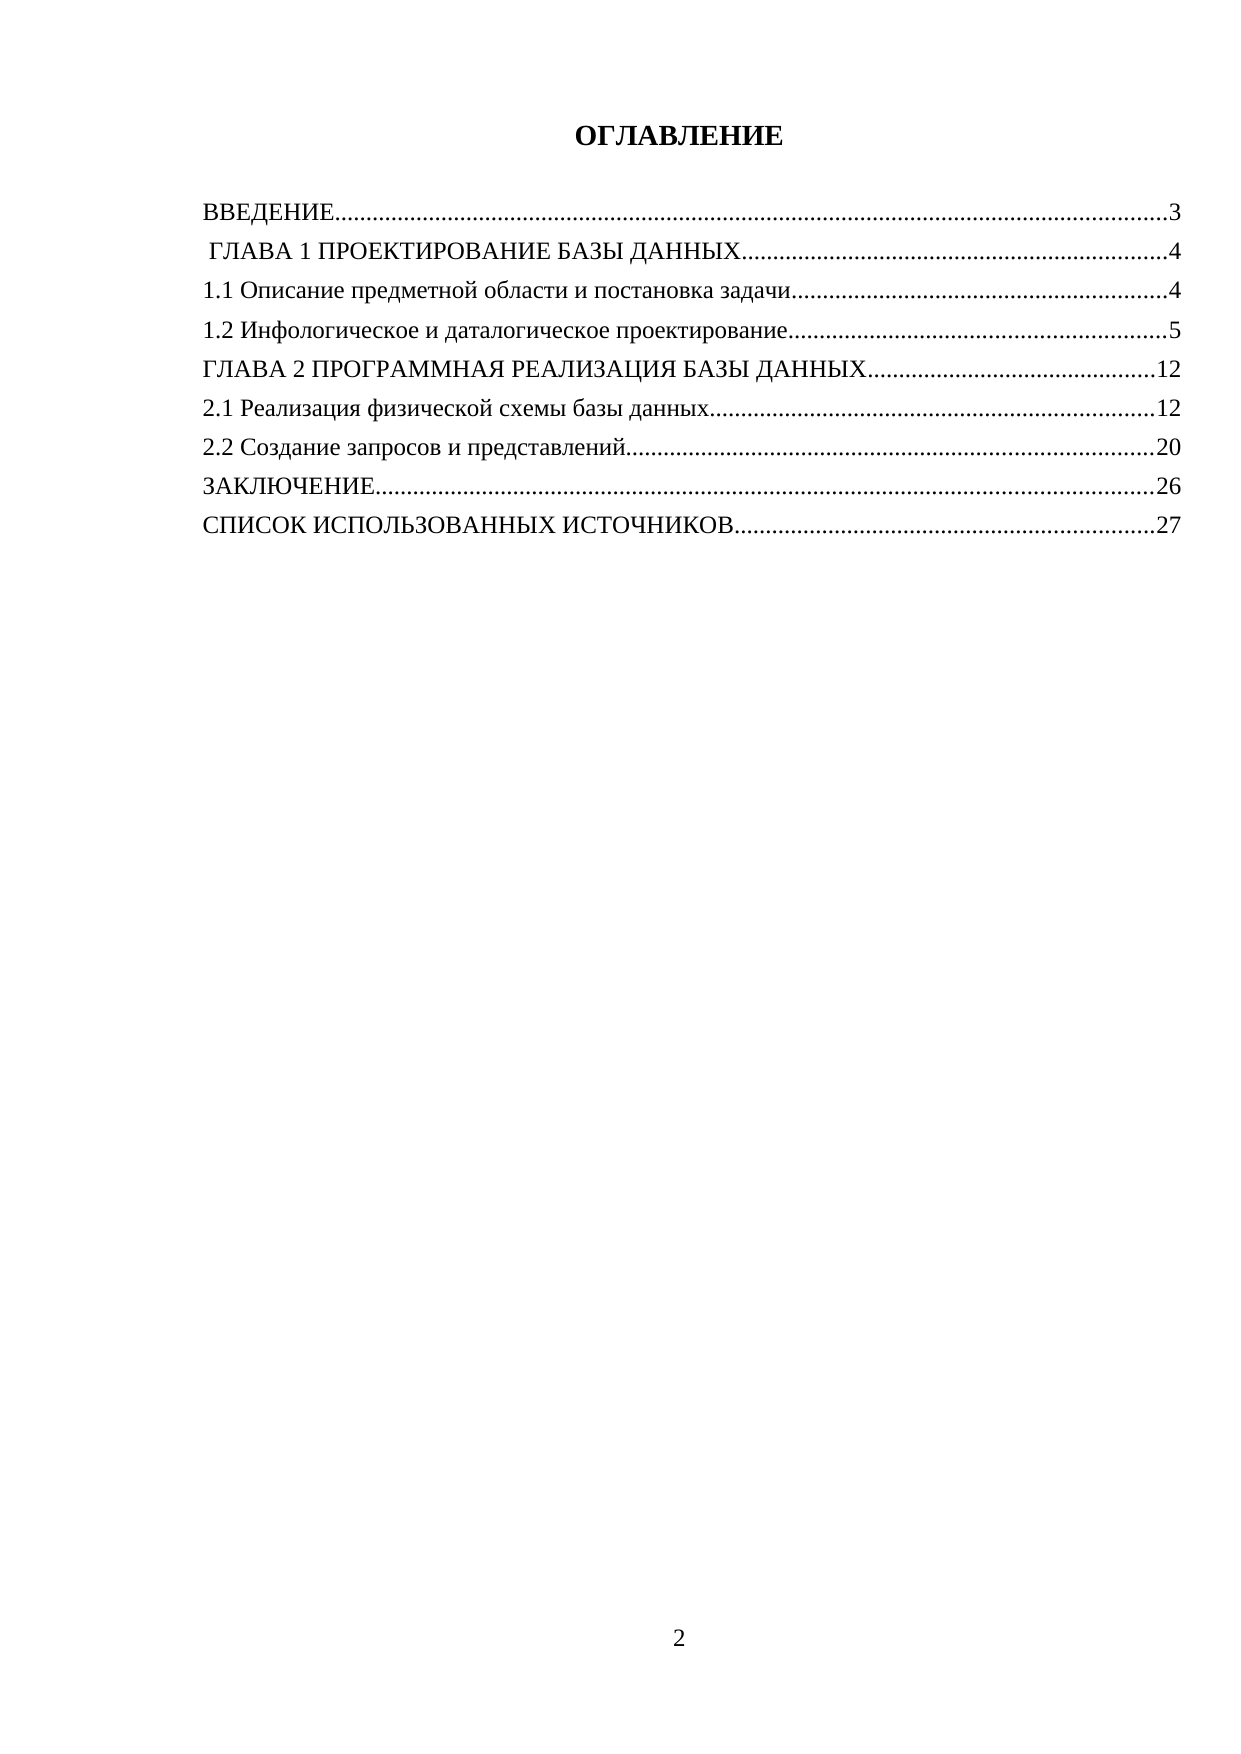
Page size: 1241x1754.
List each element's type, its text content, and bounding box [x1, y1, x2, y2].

text 1.1 Описание предметной области и постановка задачи 4 [202, 276, 1181, 304]
text 1.2 Инфологическое и даталогическое проектирование 5 [202, 315, 1181, 343]
text 2.1 Реализация физической схемы базы данных 12 [202, 393, 1181, 422]
text ВВЕДЕНИЕ 3 [202, 197, 1181, 226]
text ГЛАВА 1 ПРОЕКТИРОВАНИЕ БАЗЫ ДАННЫХ 4 [202, 236, 1181, 265]
text ГЛАВА 2 ПРОГРАММНАЯ РЕАЛИЗАЦИЯ БАЗЫ ДАННЫХ 12 [202, 354, 1181, 383]
text СПИСОК ИСПОЛЬЗОВАННЫХ ИСТОЧНИКОВ 27 [202, 511, 1181, 539]
subtitle ОГЛАВЛЕНИЕ [177, 118, 1181, 152]
text 2.2 Создание запросов и представлений 20 [202, 432, 1181, 461]
text ЗАКЛЮЧЕНИЕ 26 [202, 471, 1181, 500]
